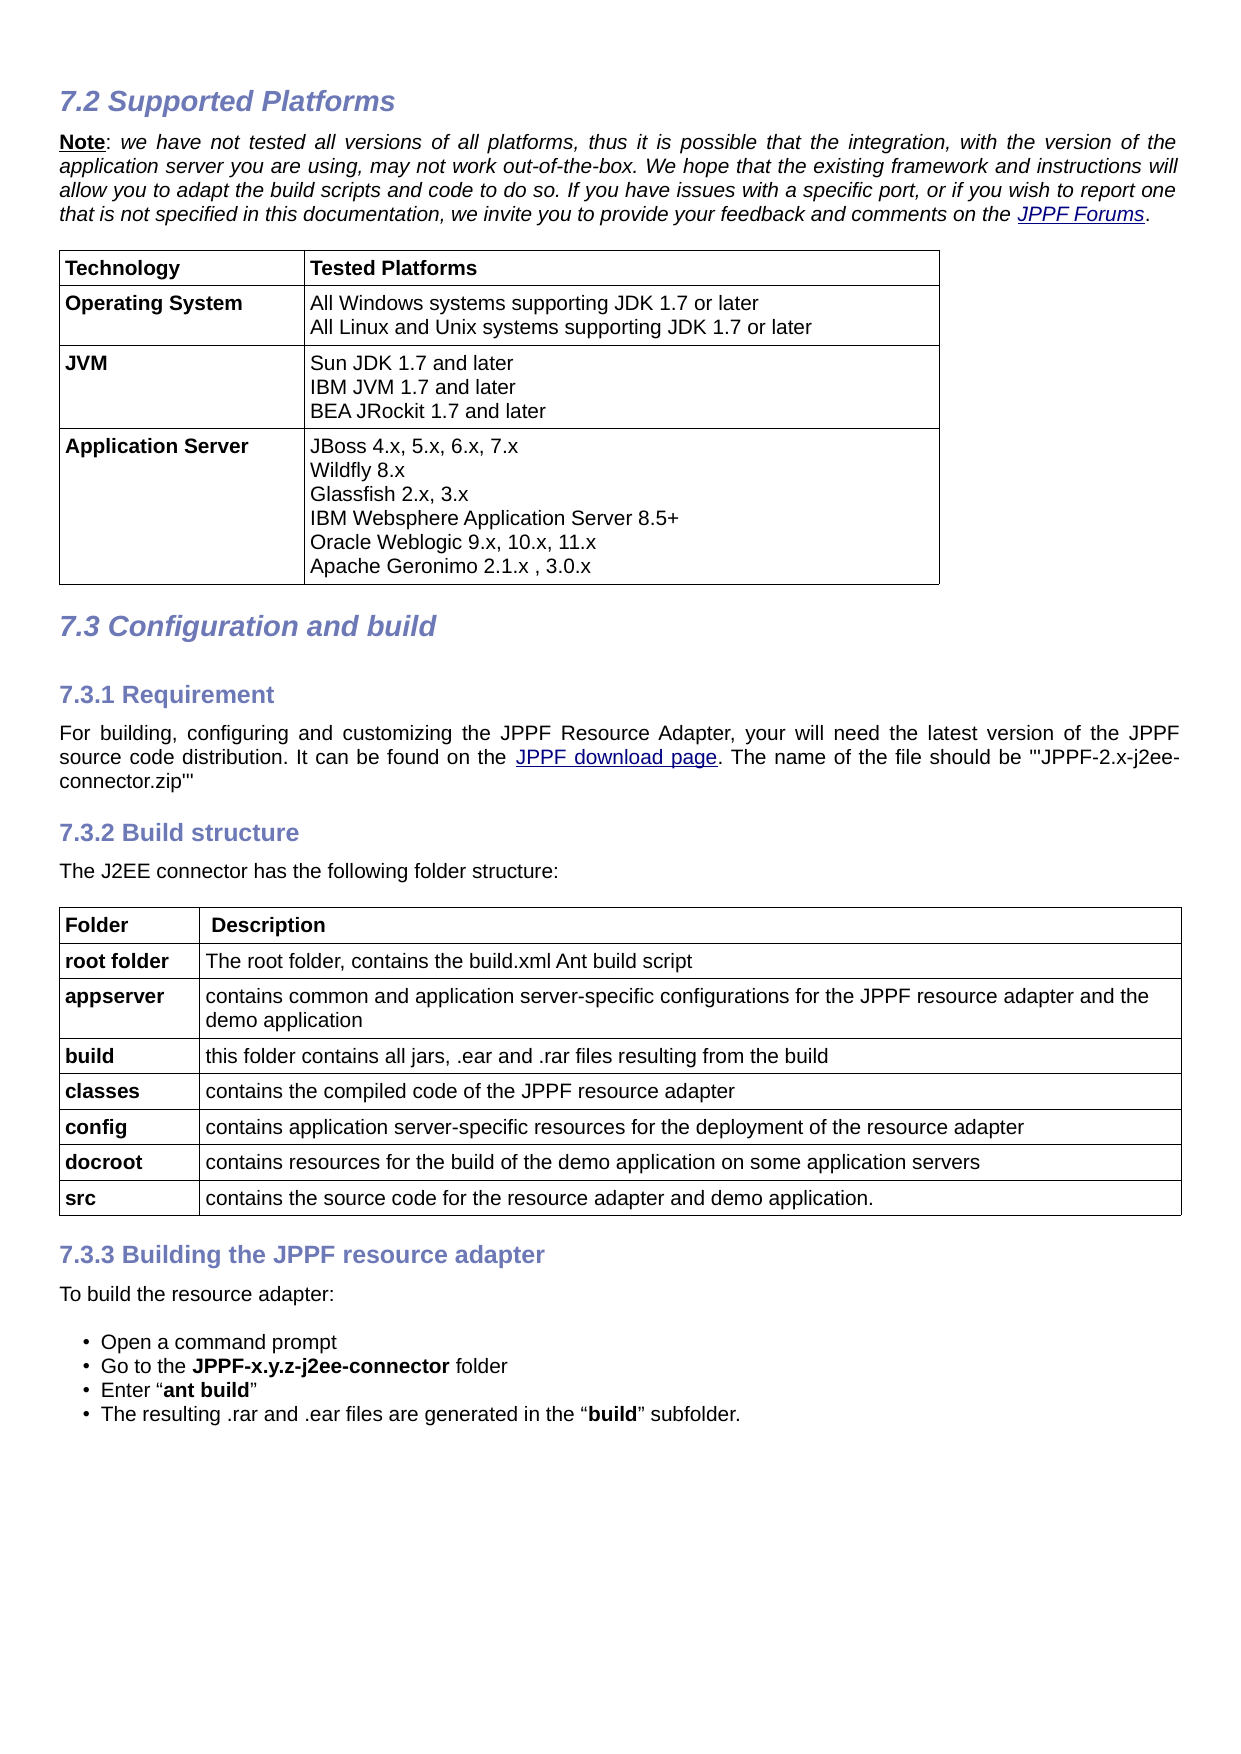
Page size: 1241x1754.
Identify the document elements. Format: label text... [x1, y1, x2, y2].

table_cell this folder contains all jars, .ear and .rar files resulting from the build [200, 1039, 1181, 1073]
subtitle Requirement [59, 680, 1181, 708]
table_cell Sun JDK 1.7 and later IBM JVM 1.7 and later BEA JRockit 1.7 and later [305, 346, 939, 428]
table_cell appserver [60, 979, 199, 1038]
table_cell contains resources for the build of the demo application on some application servers [200, 1145, 1181, 1180]
table_cell classes [60, 1074, 199, 1109]
text The J2EE connector has the following folder structure: [59, 859, 1181, 883]
table_cell src [60, 1181, 199, 1215]
text For building, configuring and customizing the JPPF Resource Adapter, your will need the latest version of the JPPF source code distribution. It can be found on the JPPF download page. The name of the file should be '''JPPF-2.x-j2ee-connector.zip''' [59, 721, 1181, 793]
table_cell Application Server [60, 429, 304, 584]
table_cell The root folder, contains the build.xml Ant build script [200, 944, 1181, 978]
list Open a command prompt [83, 1329, 1181, 1353]
table_cell contains application server-specific resources for the deployment of the resource adapter [200, 1110, 1181, 1144]
subtitle Configuration and build [59, 609, 1181, 642]
table_cell JVM [60, 346, 304, 428]
subtitle Build structure [59, 818, 1181, 847]
table_header Tested Platforms [305, 251, 939, 285]
subtitle Building the JPPF resource adapter [59, 1240, 1181, 1269]
subtitle Supported Platforms [59, 84, 1181, 118]
list Enter “ant build” [83, 1378, 1181, 1402]
table_header Folder [60, 908, 199, 943]
table_header Technology [60, 251, 304, 285]
table_cell build [60, 1039, 199, 1073]
table_header Description [200, 908, 1181, 943]
list Go to the JPPF-x.y.z-j2ee-connector folder [83, 1353, 1181, 1378]
table_cell root folder [60, 944, 199, 978]
table_cell JBoss 4.x, 5.x, 6.x, 7.x Wildfly 8.x Glassfish 2.x, 3.x IBM Websphere Application Server 8.5+ Oracle Weblogic 9.x, 10.x, 11.x Apache Geronimo 2.1.x , 3.0.x [305, 429, 939, 584]
table_cell contains the compiled code of the JPPF resource adapter [200, 1074, 1181, 1109]
table_cell config [60, 1110, 199, 1144]
text Note: we have not tested all versions of all platforms, thus it is possible that the integration, with the version of the application server you are using, may not work out-of-the-box. We hope that the existing framework and instructions will allow you to adapt the build scripts and code to do so. If you have issues with a specific port, or if you wish to report one that is not specified in this documentation, we invite you to provide your feedback and comments on the JPPF Forums. [59, 130, 1181, 226]
list The resulting .rar and .ear files are generated in the “build” subfolder. [83, 1402, 1181, 1426]
text To build the resource adapter: [59, 1282, 1181, 1306]
table_cell All Windows systems supporting JDK 1.7 or later All Linux and Unix systems supporting JDK 1.7 or later [305, 286, 939, 345]
table_cell contains the source code for the resource adapter and demo application. [200, 1181, 1181, 1215]
table_cell contains common and application server-specific configurations for the JPPF resource adapter and the demo application [200, 979, 1181, 1038]
table_cell docroot [60, 1145, 199, 1180]
table_cell Operating System [60, 286, 304, 345]
